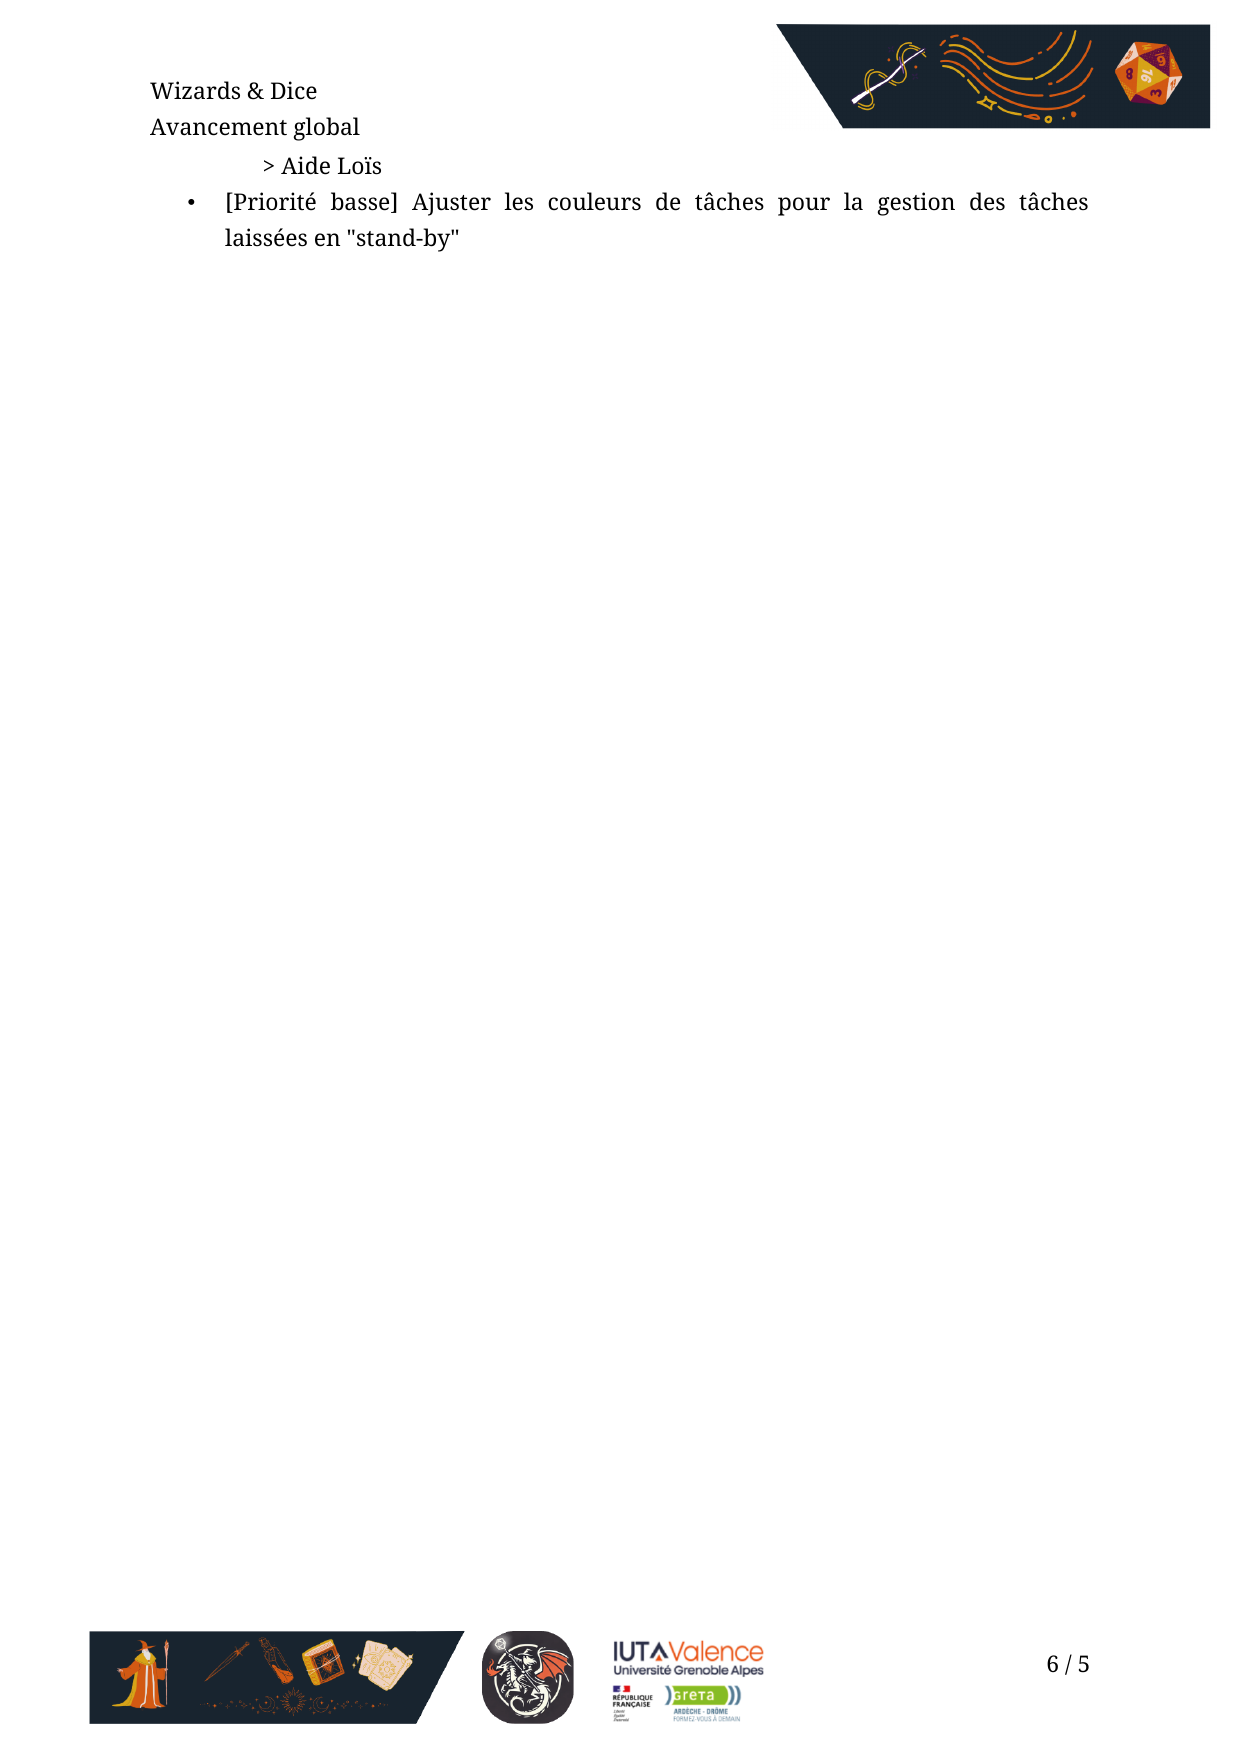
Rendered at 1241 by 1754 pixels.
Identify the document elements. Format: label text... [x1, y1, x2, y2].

list [Priorité basse] Ajuster les couleurs de tâches pour la gestion des tâches laissées en "stand-by" [187, 186, 1090, 253]
list > Aide Loïs [225, 150, 1090, 181]
picture [771, 21, 1218, 131]
picture [81, 1620, 788, 1733]
